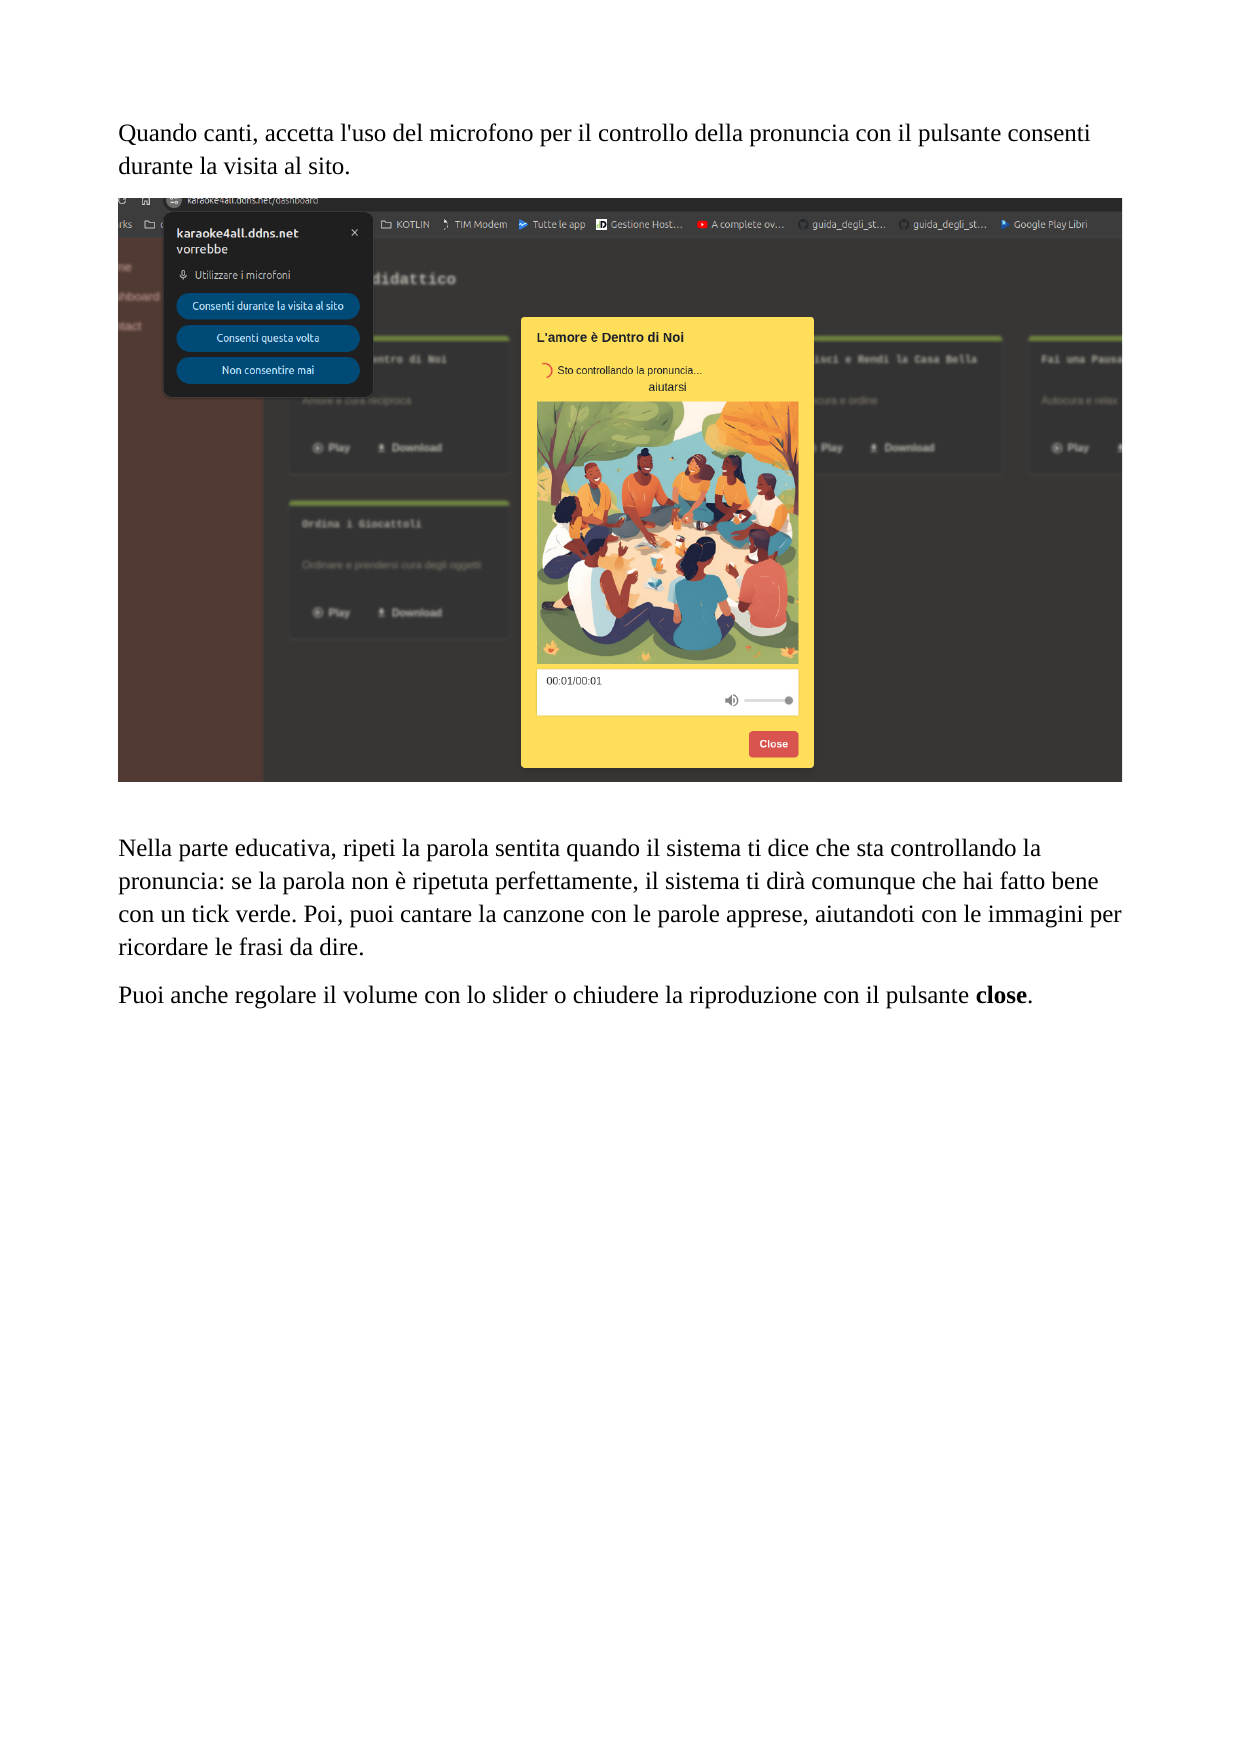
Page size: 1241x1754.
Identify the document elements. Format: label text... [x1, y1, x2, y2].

picture [118, 198, 1123, 782]
text Nella parte educativa, ripeti la parola sentita quando il sistema ti dice che sta controllando la pronuncia: se la parola non è ripetuta perfettamente, il sistema ti dirà comunque che hai fatto bene con un tick verde. Poi, puoi cantare la canzone con le parole apprese, aiutandoti con le immagini per ricordare le frasi da dire. [118, 833, 1122, 961]
text Quando canti, accetta l'uso del microfono per il controllo della pronuncia con il pulsante consenti durante la visita al sito. [118, 118, 1122, 180]
text Puoi anche regolare il volume con lo slider o chiudere la riproduzione con il pulsante close. [118, 980, 1122, 1009]
